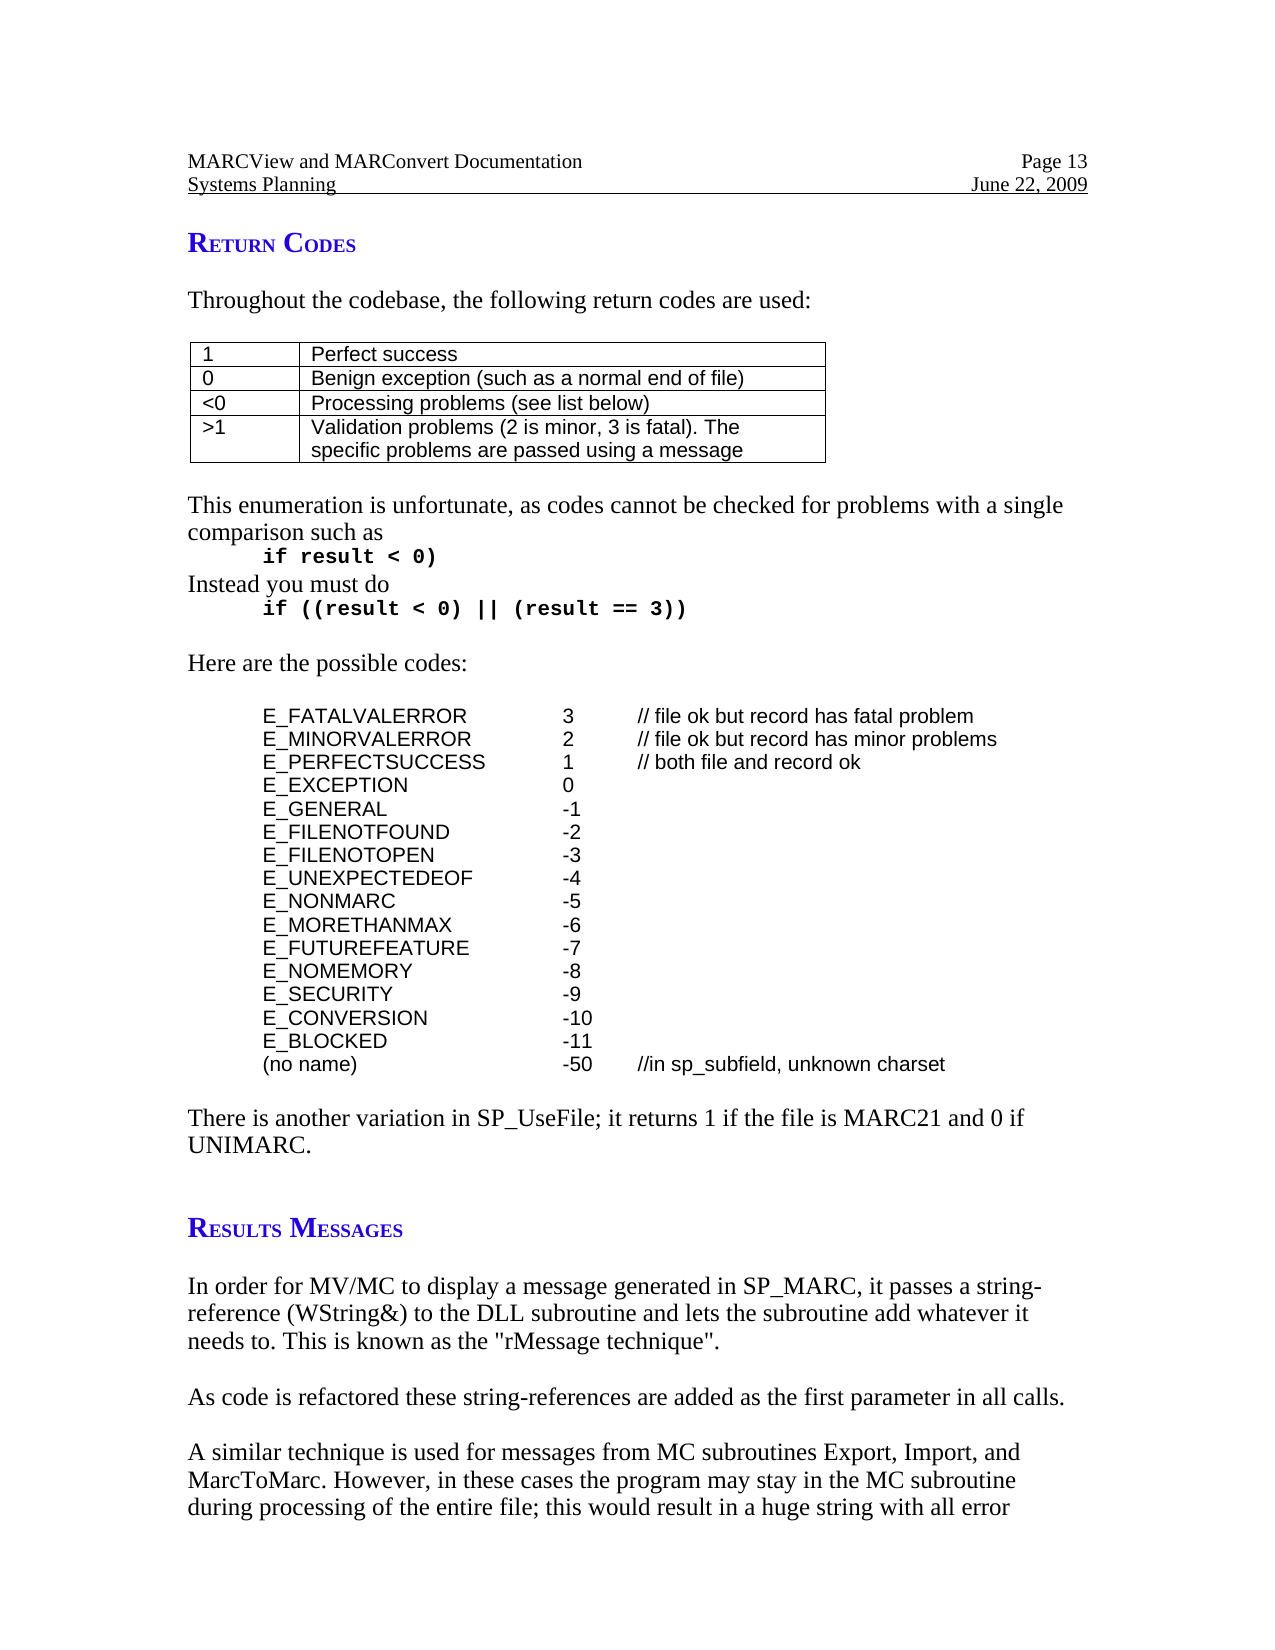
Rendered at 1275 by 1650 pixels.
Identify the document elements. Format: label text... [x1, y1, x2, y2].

text E_FUTUREFEATURE -7 [262, 937, 1087, 960]
text E_NOMEMORY -8 [262, 960, 1087, 983]
text E_GENERAL -1 [262, 797, 1087, 820]
table_cell Benign exception (such as a normal end of file) [300, 367, 825, 390]
text E_MORETHANMAX -6 [262, 913, 1087, 937]
text E_PERFECTSUCCESS 1 // both file and record ok [262, 751, 1087, 774]
text There is another variation in SP_UseFile; it returns 1 if the file is MARC21 and 0 if UNIMARC. [187, 1104, 1087, 1159]
table_cell Processing problems (see list below) [300, 391, 825, 414]
text E_UNEXPECTEDEOF -4 [262, 867, 1087, 890]
text Here are the possible codes: [187, 649, 1087, 677]
text (no name) -50 //in sp_subfield, unknown charset [262, 1053, 1087, 1076]
text E_MINORVALERROR 2 // file ok but record has minor problems [262, 727, 1087, 751]
table_cell >1 [191, 416, 299, 462]
text Throughout the codebase, the following return codes are used: [187, 286, 1087, 314]
text Instead you must do [187, 570, 1087, 597]
text E_FATALVALERROR 3 // file ok but record has fatal problem [262, 704, 1087, 727]
table_cell Validation problems (2 is minor, 3 is fatal). The specific problems are passed using a message [300, 416, 825, 462]
text As code is refactored these string-references are added as the first parameter in all calls. [187, 1383, 1087, 1410]
text E_NONMARC -5 [262, 890, 1087, 913]
subtitle Return Codes [187, 226, 1087, 258]
text E_FILENOTFOUND -2 [262, 820, 1087, 844]
table_header 1 [191, 343, 299, 366]
text This enumeration is unfortunate, as codes cannot be checked for problems with a single comparison such as [187, 491, 1087, 546]
text if result < 0) [262, 546, 1087, 570]
text E_FILENOTOPEN -3 [262, 844, 1087, 867]
table_cell 0 [191, 367, 299, 390]
subtitle Results Messages [187, 1212, 1087, 1244]
table_header Perfect success [300, 343, 825, 366]
table_cell <0 [191, 391, 299, 414]
text E_CONVERSION -10 [262, 1006, 1087, 1029]
text E_EXCEPTION 0 [262, 774, 1087, 797]
text In order for MV/MC to display a message generated in SP_MARC, it passes a string-reference (WString&) to the DLL subroutine and lets the subroutine add whatever it needs to. This is known as the "rMessage technique". [187, 1272, 1087, 1355]
text if ((result < 0) || (result == 3)) [262, 597, 1087, 621]
text E_SECURITY -9 [262, 983, 1087, 1006]
text E_BLOCKED -11 [262, 1029, 1087, 1053]
text A similar technique is used for messages from MC subroutines Export, Import, and MarcToMarc. However, in these cases the program may stay in the MC subroutine during processing of the entire file; this would result in a huge string with all error [187, 1438, 1087, 1521]
